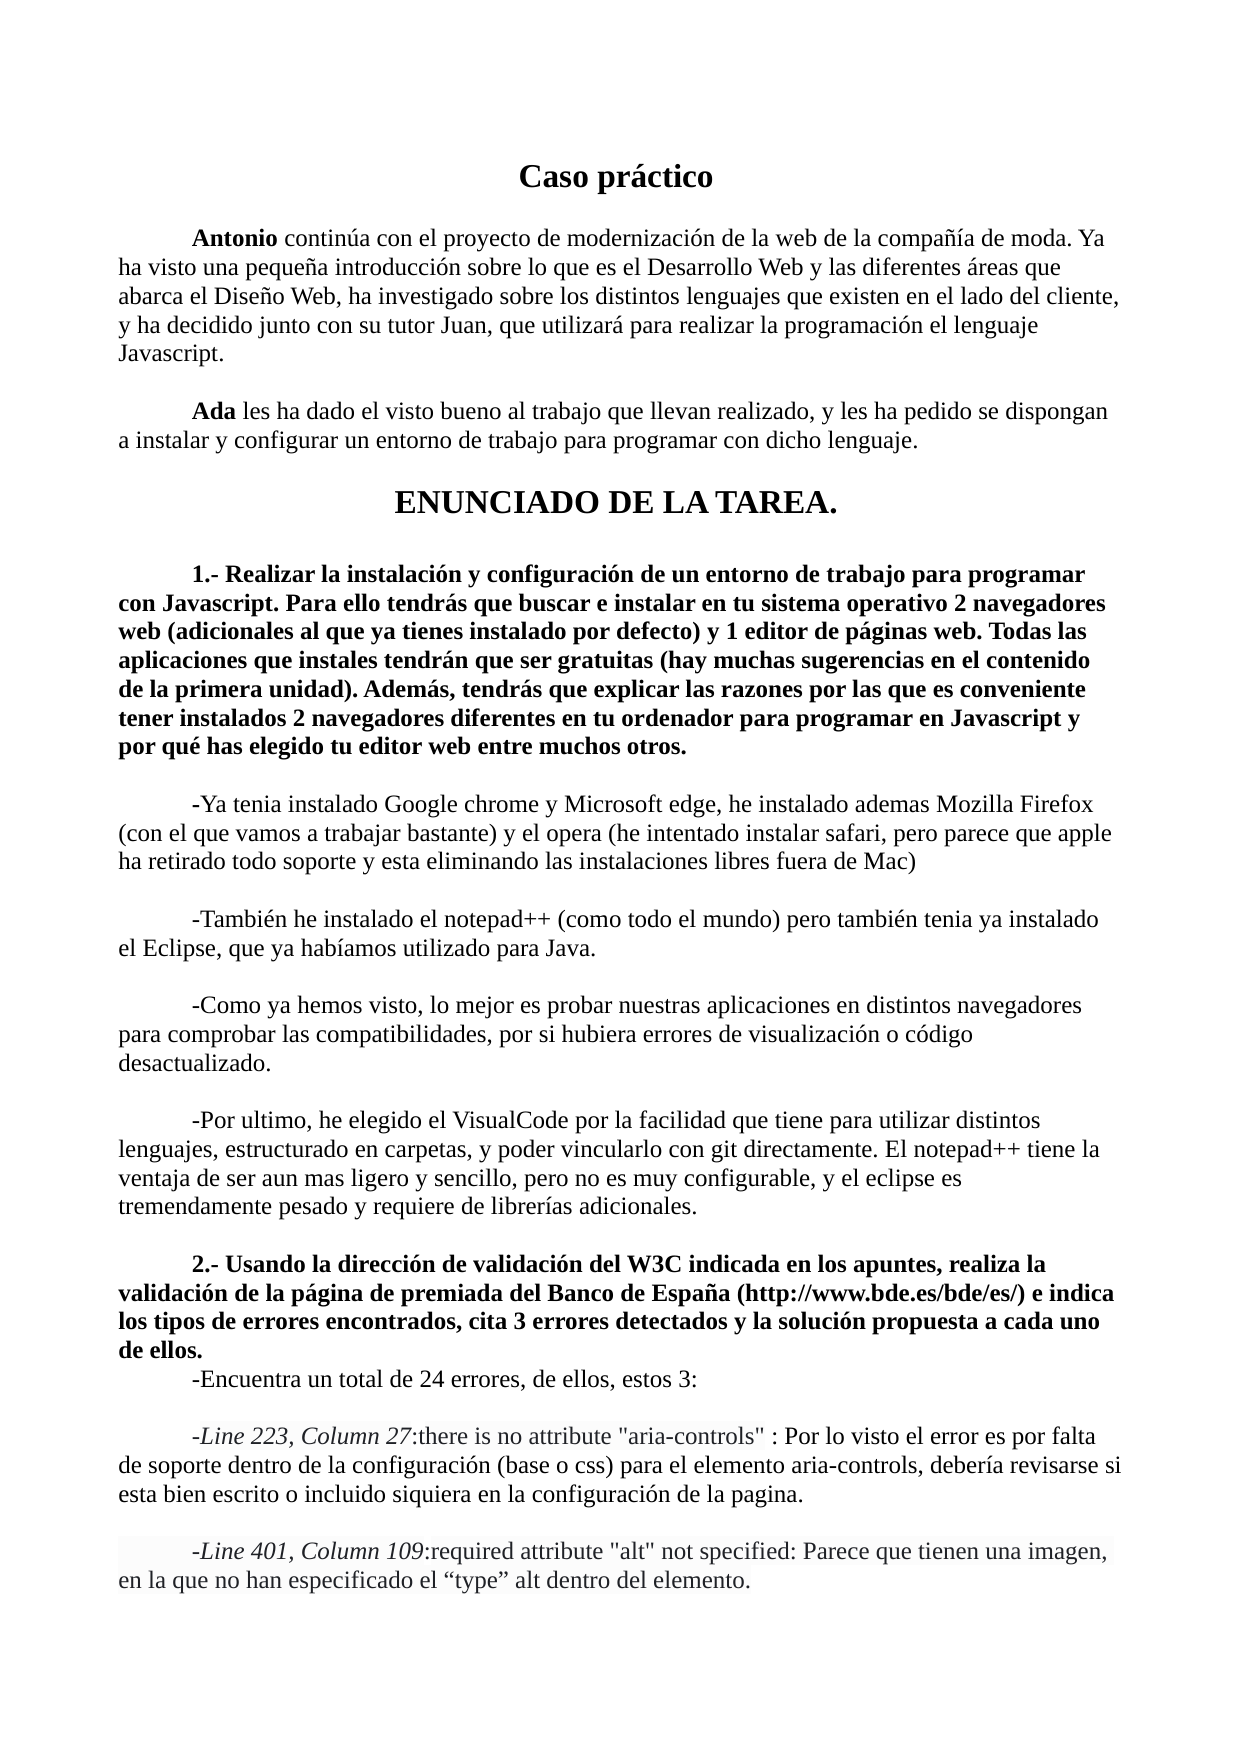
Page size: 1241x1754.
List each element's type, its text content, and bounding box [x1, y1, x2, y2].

text -Line 401, Column 109:required attribute "alt" not specified: Parece que tienen una imagen, en la que no han especificado el “type” alt dentro del elemento. [118, 1536, 1122, 1594]
text -Ya tenia instalado Google chrome y Microsoft edge, he instalado ademas Mozilla Firefox (con el que vamos a trabajar bastante) y el opera (he intentado instalar safari, pero parece que apple ha retirado todo soporte y esta eliminando las instalaciones libres fuera de Mac) [118, 789, 1122, 875]
text Ada les ha dado el visto bueno al trabajo que llevan realizado, y les ha pedido se dispongan a instalar y configurar un entorno de trabajo para programar con dicho lenguaje. [118, 396, 1122, 453]
text Antonio continúa con el proyecto de modernización de la web de la compañía de moda. Ya ha visto una pequeña introducción sobre lo que es el Desarrollo Web y las diferentes áreas que abarca el Diseño Web, ha investigado sobre los distintos lenguajes que existen en el lado del cliente, y ha decidido junto con su tutor Juan, que utilizará para realizar la programación el lenguaje Javascript. [118, 223, 1122, 367]
text -También he instalado el notepad++ (como todo el mundo) pero también tenia ya instalado el Eclipse, que ya habíamos utilizado para Java. [118, 904, 1122, 961]
text ENUNCIADO DE LA TAREA. [118, 482, 1122, 521]
text Caso práctico [118, 156, 1122, 195]
text 1.- Realizar la instalación y configuración de un entorno de trabajo para programar con Javascript. Para ello tendrás que buscar e instalar en tu sistema operativo 2 navegadores web (adicionales al que ya tienes instalado por defecto) y 1 editor de páginas web. Todas las aplicaciones que instales tendrán que ser gratuitas (hay muchas sugerencias en el contenido de la primera unidad). Además, tendrás que explicar las razones por las que es conveniente tener instalados 2 navegadores diferentes en tu ordenador para programar en Javascript y por qué has elegido tu editor web entre muchos otros. [118, 559, 1122, 760]
text -Line 223, Column 27:there is no attribute "aria-controls" : Por lo visto el error es por falta de soporte dentro de la configuración (base o css) para el elemento aria-controls, debería revisarse si esta bien escrito o incluido siquiera en la configuración de la pagina. [118, 1421, 1122, 1508]
text 2.- Usando la dirección de validación del W3C indicada en los apuntes, realiza la validación de la página de premiada del Banco de España (http://www.bde.es/bde/es/) e indica los tipos de errores encontrados, cita 3 errores detectados y la solución propuesta a cada uno de ellos. [118, 1249, 1122, 1364]
text -Por ultimo, he elegido el VisualCode por la facilidad que tiene para utilizar distintos lenguajes, estructurado en carpetas, y poder vincularlo con git directamente. El notepad++ tiene la ventaja de ser aun mas ligero y sencillo, pero no es muy configurable, y el eclipse es tremendamente pesado y requiere de librerías adicionales. [118, 1105, 1122, 1220]
text -Encuentra un total de 24 errores, de ellos, estos 3: [118, 1364, 1122, 1393]
text -Como ya hemos visto, lo mejor es probar nuestras aplicaciones en distintos navegadores para comprobar las compatibilidades, por si hubiera errores de visualización o código desactualizado. [118, 990, 1122, 1076]
